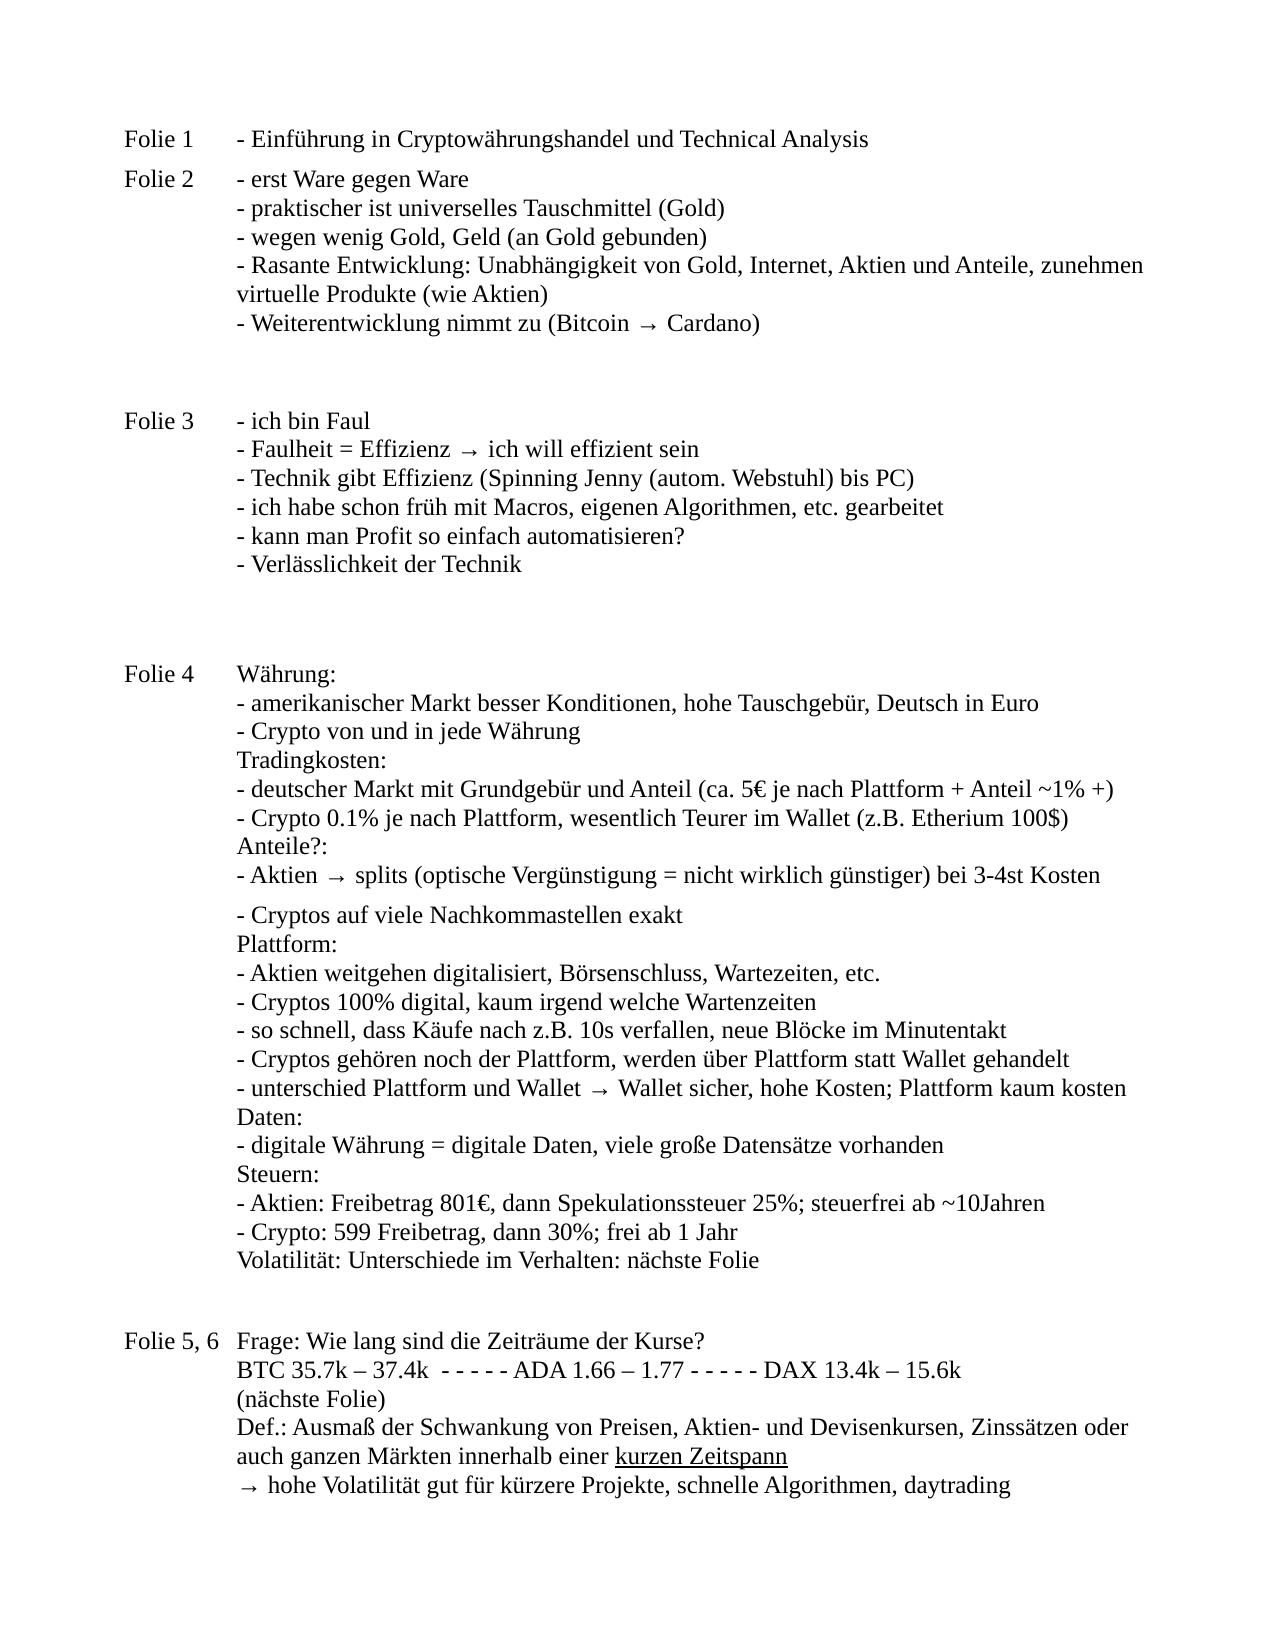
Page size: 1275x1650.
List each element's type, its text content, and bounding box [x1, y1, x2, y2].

table_cell [232, 1281, 1157, 1320]
table_cell Folie 3 [119, 401, 231, 613]
table_cell Folie 4 [119, 654, 231, 895]
table_cell [119, 896, 231, 1280]
table_cell - ich bin Faul - Faulheit = Effizienz → ich will effizient sein - Technik gibt Effizienz (Spinning Jenny (autom. Webstuhl) bis PC) - ich habe schon früh mit Macros, eigenen Algorithmen, etc. gearbeitet - kann man Profit so einfach automatisieren? - Verlässlichkeit der Technik [232, 401, 1157, 613]
table_cell - Cryptos auf viele Nachkommastellen exakt Plattform: - Aktien weitgehen digitalisiert, Börsenschluss, Wartezeiten, etc. - Cryptos 100% digital, kaum irgend welche Wartenzeiten - so schnell, dass Käufe nach z.B. 10s verfallen, neue Blöcke im Minutentakt - Cryptos gehören noch der Plattform, werden über Plattform statt Wallet gehandelt - unterschied Plattform und Wallet → Wallet sicher, hohe Kosten; Plattform kaum kosten Daten: - digitale Währung = digitale Daten, viele große Datensätze vorhanden Steuern: - Aktien: Freibetrag 801€, dann Spekulationssteuer 25%; steuerfrei ab ~10Jahren - Crypto: 599 Freibetrag, dann 30%; frei ab 1 Jahr Volatilität: Unterschiede im Verhalten: nächste Folie [232, 896, 1157, 1280]
table_cell [119, 1281, 231, 1320]
table_header - Einführung in Cryptowährungshandel und Technical Analysis [232, 119, 1157, 158]
table_cell Folie 2 [119, 160, 231, 400]
table_cell - erst Ware gegen Ware - praktischer ist universelles Tauschmittel (Gold) - wegen wenig Gold, Geld (an Gold gebunden) - Rasante Entwicklung: Unabhängigkeit von Gold, Internet, Aktien und Anteile, zunehmen virtuelle Produkte (wie Aktien) - Weiterentwicklung nimmt zu (Bitcoin → Cardano) [232, 160, 1157, 400]
table_cell Währung: - amerikanischer Markt besser Konditionen, hohe Tauschgebür, Deutsch in Euro - Crypto von und in jede Währung Tradingkosten: - deutscher Markt mit Grundgebür und Anteil (ca. 5€ je nach Plattform + Anteil ~1% +) - Crypto 0.1% je nach Plattform, wesentlich Teurer im Wallet (z.B. Etherium 100$) Anteile?: - Aktien → splits (optische Vergünstigung = nicht wirklich günstiger) bei 3-4st Kosten [232, 654, 1157, 895]
table_cell Folie 5, 6 [119, 1321, 231, 1504]
table_cell [119, 614, 231, 653]
table_cell Frage: Wie lang sind die Zeiträume der Kurse? BTC 35.7k – 37.4k - - - - - ADA 1.66 – 1.77 - - - - - DAX 13.4k – 15.6k (nächste Folie) Def.: Ausmaß der Schwankung von Preisen, Aktien- und Devisenkursen, Zinssätzen oder auch ganzen Märkten innerhalb einer kurzen Zeitspann → hohe Volatilität gut für kürzere Projekte, schnelle Algorithmen, daytrading [232, 1321, 1157, 1504]
table_cell [232, 614, 1157, 653]
table_header Folie 1 [119, 119, 231, 158]
